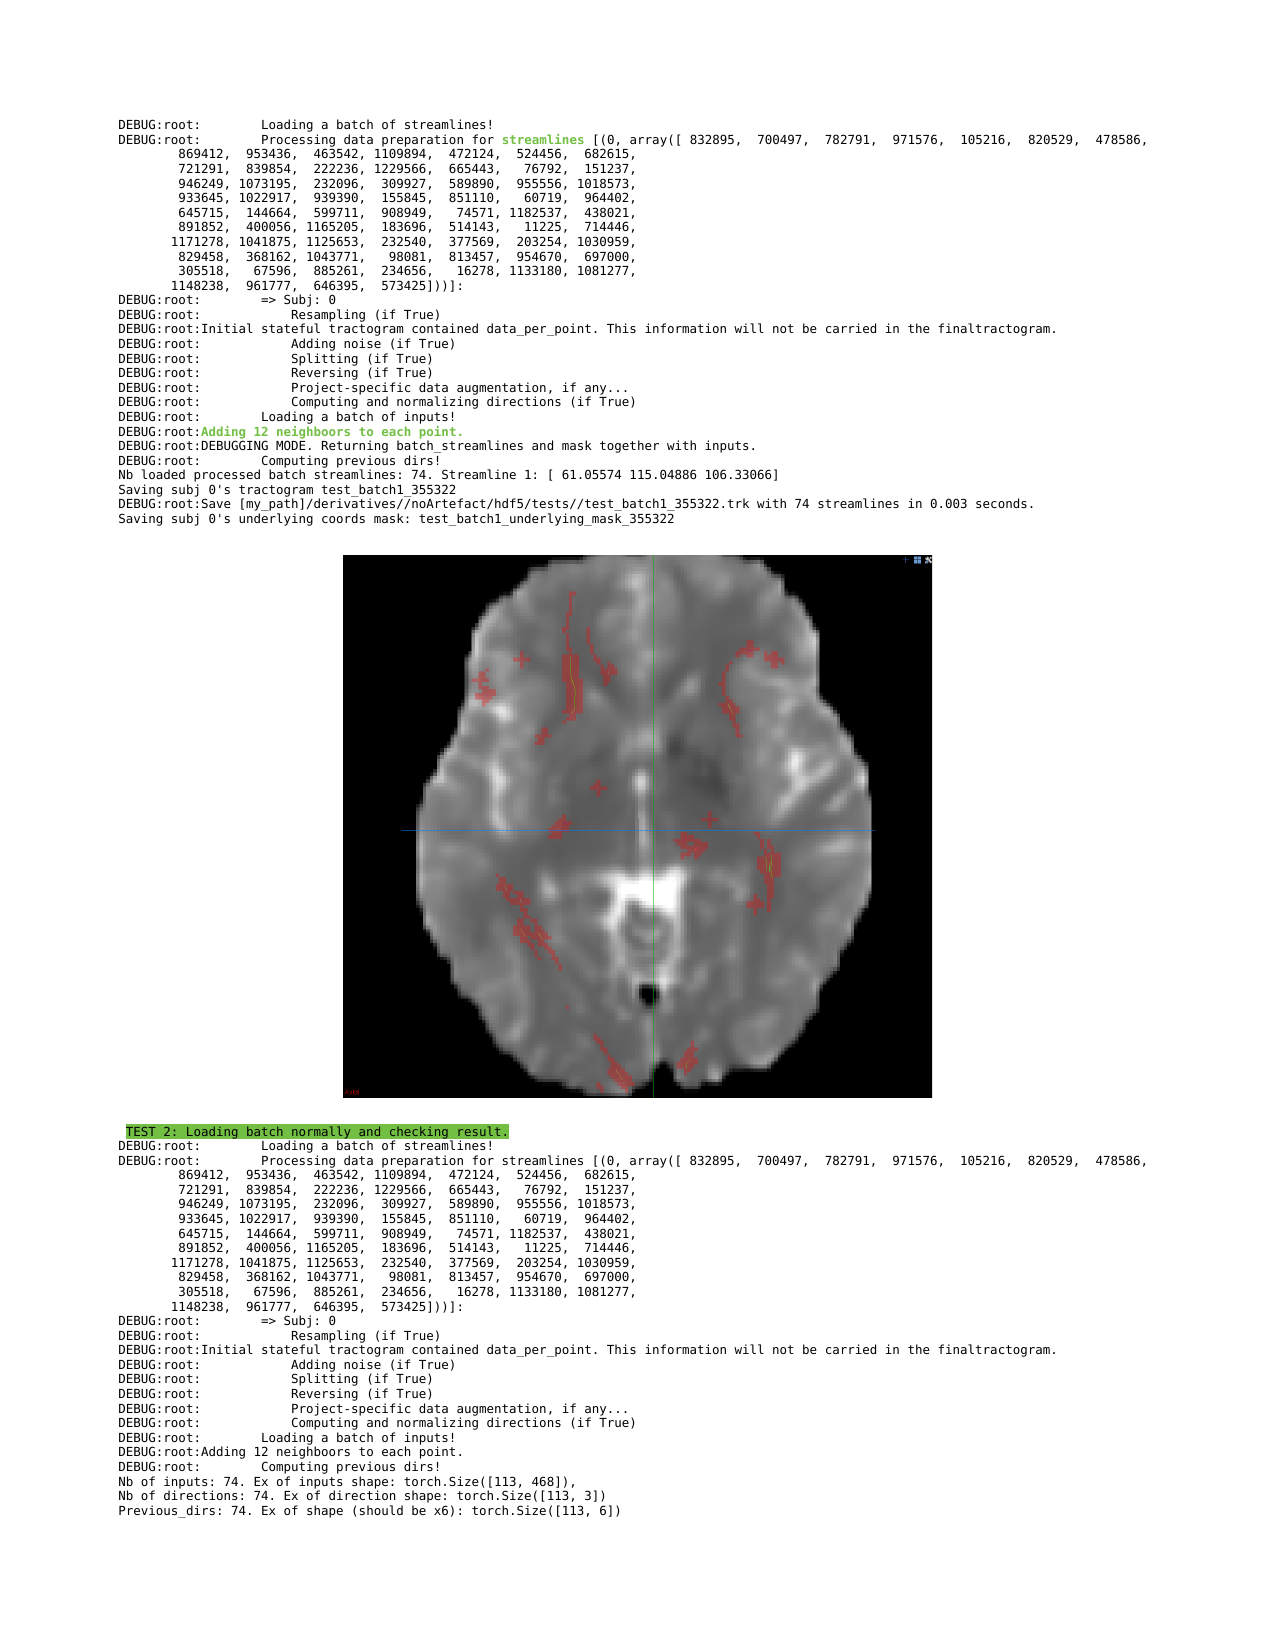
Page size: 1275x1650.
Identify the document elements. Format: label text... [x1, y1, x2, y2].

text DEBUG:root: Loading a batch of streamlines! [118, 1139, 1157, 1153]
text Nb loaded processed batch streamlines: 74. Streamline 1: [ 61.05574 115.04886 106.33066] [118, 468, 1157, 483]
text DEBUG:root: Resampling (if True) [118, 1328, 1157, 1343]
text DEBUG:root: Adding noise (if True) [118, 337, 1157, 351]
text 933645, 1022917, 939390, 155845, 851110, 60719, 964402, [118, 1212, 1157, 1226]
text DEBUG:root: => Subj: 0 [118, 293, 1157, 308]
text 946249, 1073195, 232096, 309927, 589890, 955556, 1018573, [118, 1197, 1157, 1212]
text 891852, 400056, 1165205, 183696, 514143, 11225, 714446, [118, 1241, 1157, 1256]
text Nb of directions: 74. Ex of direction shape: torch.Size([113, 3]) [118, 1489, 1157, 1503]
text DEBUG:root: Processing data preparation for streamlines [(0, array([ 832895, 700497, 782791, 971576, 105216, 820529, 478586, [118, 133, 1157, 147]
text 645715, 144664, 599711, 908949, 74571, 1182537, 438021, [118, 206, 1157, 220]
text TEST 2: Loading batch normally and checking result. [118, 1124, 1157, 1139]
text DEBUG:root: Loading a batch of inputs! [118, 410, 1157, 424]
text DEBUG:root: Resampling (if True) [118, 308, 1157, 322]
picture [343, 555, 933, 1098]
text 946249, 1073195, 232096, 309927, 589890, 955556, 1018573, [118, 176, 1157, 191]
text DEBUG:root: Project-specific data augmentation, if any... [118, 1401, 1157, 1416]
text DEBUG:root: Computing previous dirs! [118, 1460, 1157, 1474]
text 891852, 400056, 1165205, 183696, 514143, 11225, 714446, [118, 220, 1157, 235]
text DEBUG:root: Adding noise (if True) [118, 1358, 1157, 1372]
text 1148238, 961777, 646395, 573425]))]: [118, 278, 1157, 293]
text DEBUG:root:Adding 12 neighboors to each point. [118, 424, 1157, 439]
text DEBUG:root: Loading a batch of inputs! [118, 1431, 1157, 1445]
text Nb of inputs: 74. Ex of inputs shape: torch.Size([113, 468]), [118, 1474, 1157, 1489]
text 1171278, 1041875, 1125653, 232540, 377569, 203254, 1030959, [118, 235, 1157, 249]
text DEBUG:root: Reversing (if True) [118, 366, 1157, 381]
text 645715, 144664, 599711, 908949, 74571, 1182537, 438021, [118, 1226, 1157, 1241]
text Saving subj 0's underlying coords mask: test_batch1_underlying_mask_355322 [118, 512, 1157, 526]
text DEBUG:root: => Subj: 0 [118, 1314, 1157, 1328]
text DEBUG:root: Project-specific data augmentation, if any... [118, 381, 1157, 395]
text DEBUG:root: Computing and normalizing directions (if True) [118, 395, 1157, 410]
text DEBUG:root: Reversing (if True) [118, 1387, 1157, 1401]
text DEBUG:root:Save [my_path]/derivatives//noArtefact/hdf5/tests//test_batch1_355322.trk with 74 streamlines in 0.003 seconds. [118, 497, 1157, 512]
text 721291, 839854, 222236, 1229566, 665443, 76792, 151237, [118, 162, 1157, 176]
text DEBUG:root: Splitting (if True) [118, 351, 1157, 366]
text DEBUG:root: Loading a batch of streamlines! [118, 118, 1157, 133]
text 721291, 839854, 222236, 1229566, 665443, 76792, 151237, [118, 1183, 1157, 1197]
text DEBUG:root:Adding 12 neighboors to each point. [118, 1445, 1157, 1460]
text DEBUG:root:Initial stateful tractogram contained data_per_point. This information will not be carried in the finaltractogram. [118, 322, 1157, 337]
text 869412, 953436, 463542, 1109894, 472124, 524456, 682615, [118, 147, 1157, 162]
text DEBUG:root: Splitting (if True) [118, 1372, 1157, 1387]
text DEBUG:root:DEBUGGING MODE. Returning batch_streamlines and mask together with inputs. [118, 439, 1157, 453]
text DEBUG:root: Computing previous dirs! [118, 453, 1157, 468]
text 305518, 67596, 885261, 234656, 16278, 1133180, 1081277, [118, 1285, 1157, 1299]
text Previous_dirs: 74. Ex of shape (should be x6): torch.Size([113, 6]) [118, 1503, 1157, 1518]
text 1171278, 1041875, 1125653, 232540, 377569, 203254, 1030959, [118, 1256, 1157, 1270]
text DEBUG:root: Computing and normalizing directions (if True) [118, 1416, 1157, 1431]
text 305518, 67596, 885261, 234656, 16278, 1133180, 1081277, [118, 264, 1157, 278]
text 869412, 953436, 463542, 1109894, 472124, 524456, 682615, [118, 1168, 1157, 1183]
text 829458, 368162, 1043771, 98081, 813457, 954670, 697000, [118, 249, 1157, 264]
text Saving subj 0's tractogram test_batch1_355322 [118, 483, 1157, 497]
text 933645, 1022917, 939390, 155845, 851110, 60719, 964402, [118, 191, 1157, 206]
text DEBUG:root:Initial stateful tractogram contained data_per_point. This information will not be carried in the finaltractogram. [118, 1343, 1157, 1358]
text 1148238, 961777, 646395, 573425]))]: [118, 1299, 1157, 1314]
text DEBUG:root: Processing data preparation for streamlines [(0, array([ 832895, 700497, 782791, 971576, 105216, 820529, 478586, [118, 1153, 1157, 1168]
text 829458, 368162, 1043771, 98081, 813457, 954670, 697000, [118, 1270, 1157, 1285]
